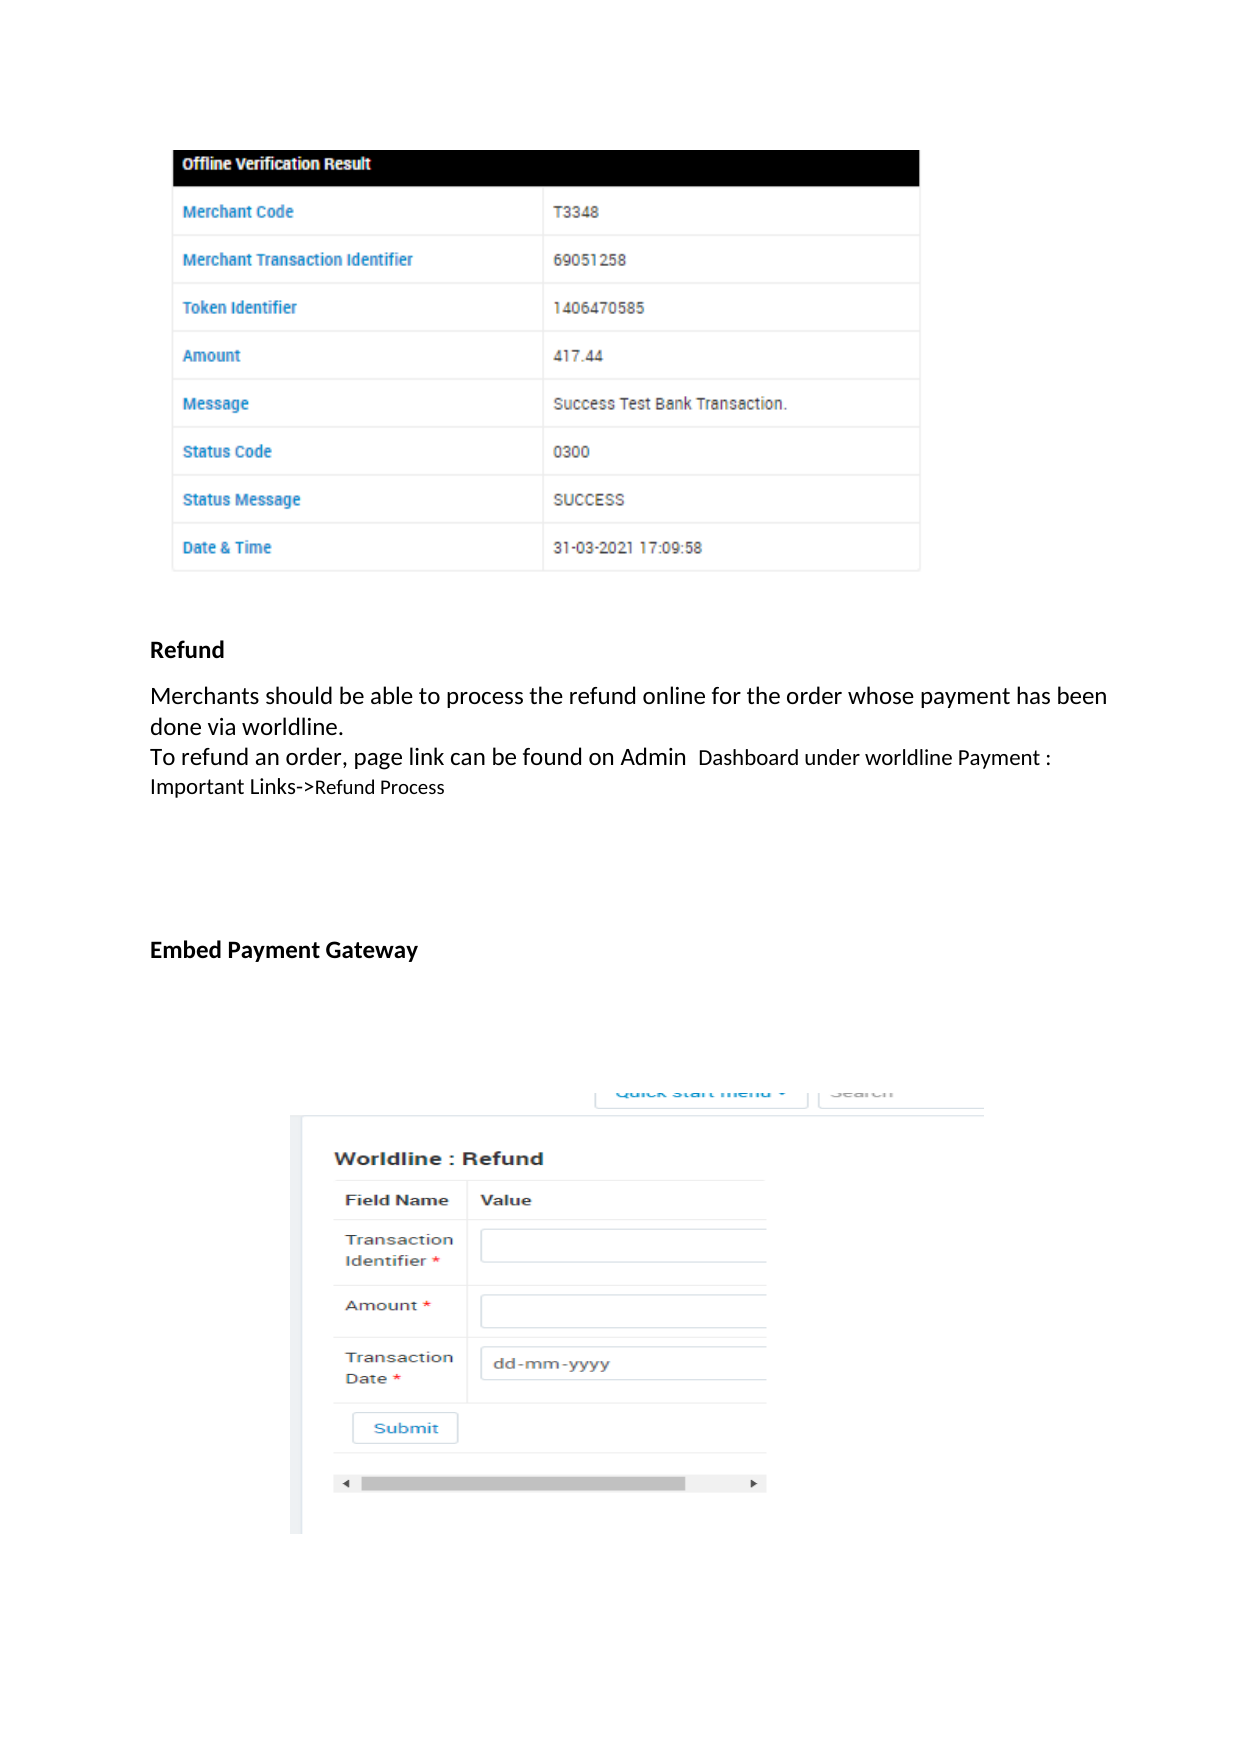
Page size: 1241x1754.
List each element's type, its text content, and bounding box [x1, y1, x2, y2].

picture [150, 150, 943, 610]
picture [290, 1093, 984, 1534]
subtitle Refund [150, 634, 1124, 665]
text Merchants should be able to process the refund online for the order whose payment has been done via worldline. [150, 681, 1124, 742]
subtitle Embed Payment Gateway [150, 934, 1124, 965]
text To refund an order, page link can be found on Admin Dashboard under worldline Payment : Important Links->Refund Process [150, 742, 1124, 800]
